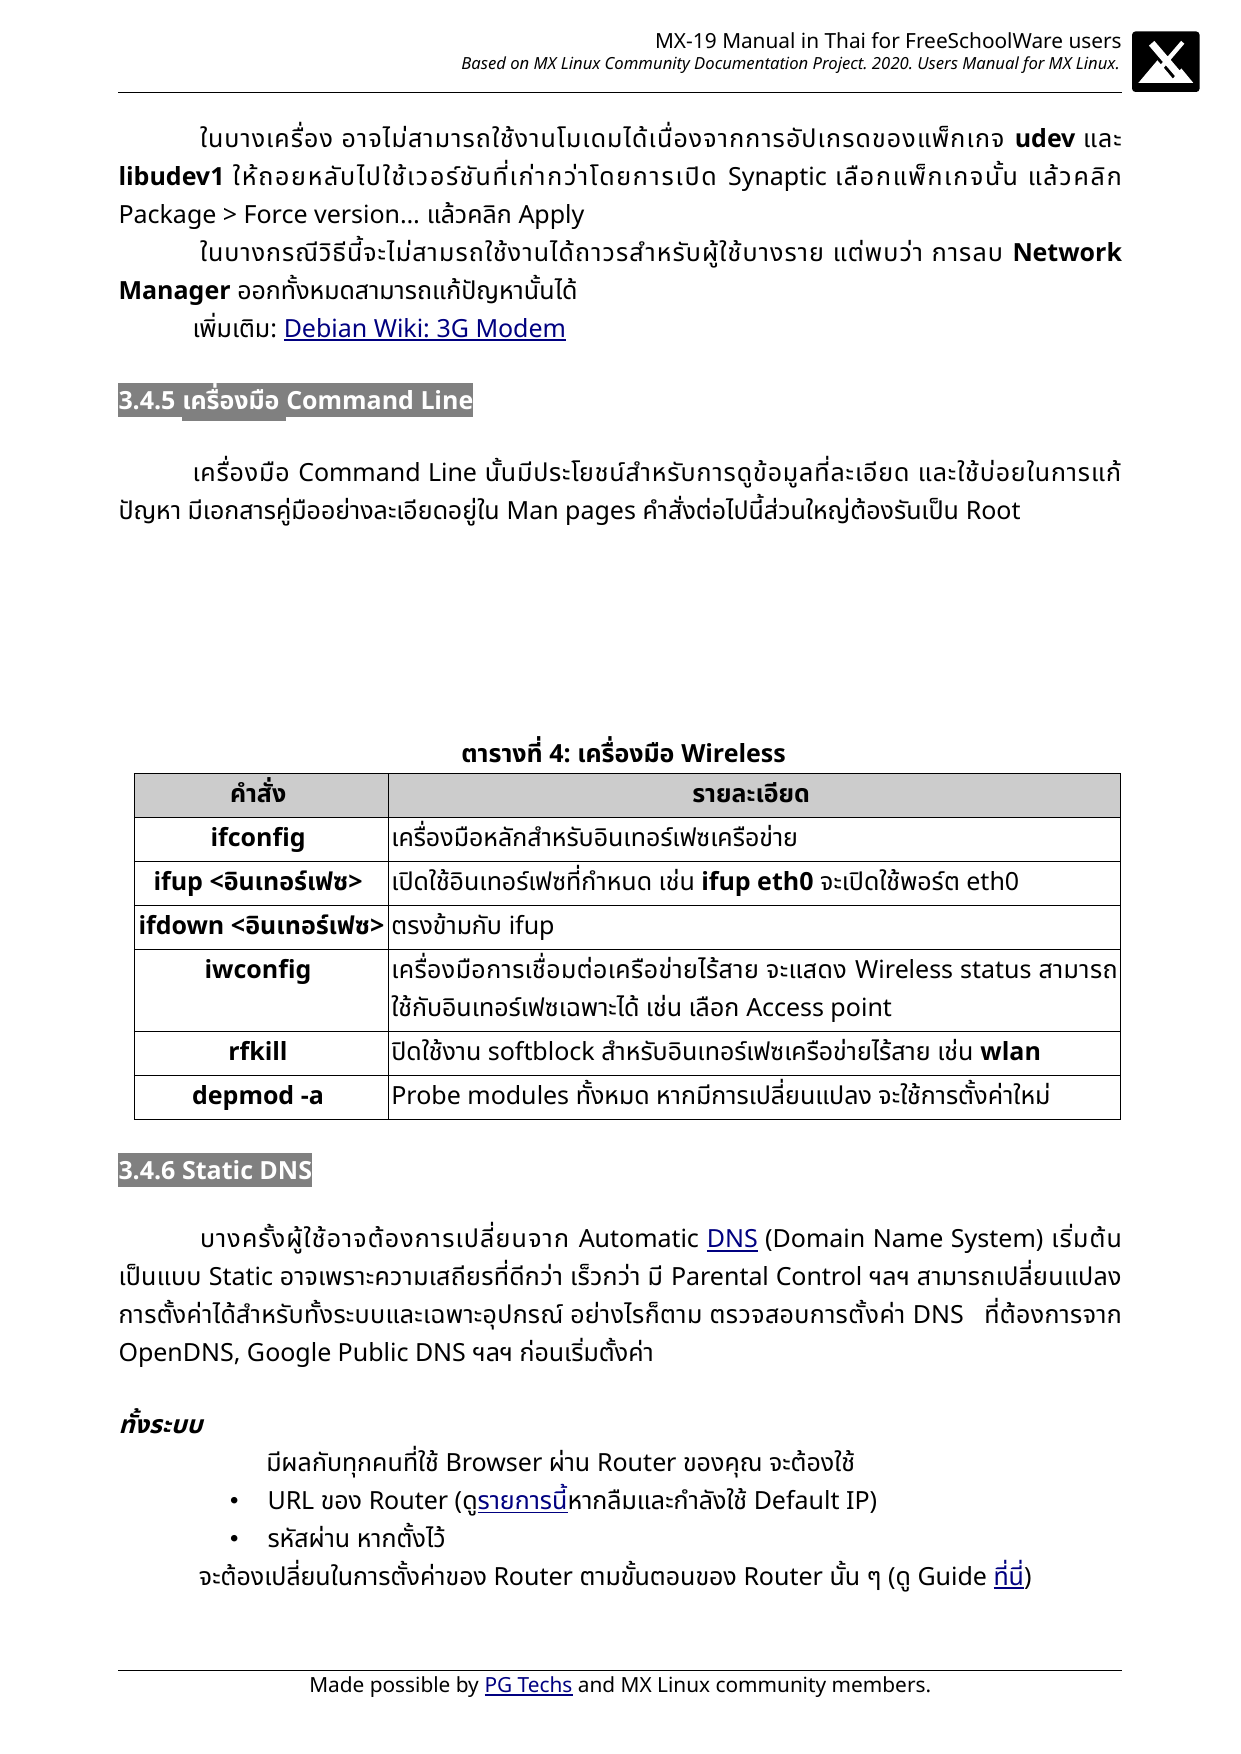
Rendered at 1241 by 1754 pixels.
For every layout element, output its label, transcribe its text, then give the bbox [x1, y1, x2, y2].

text 3.4.6 Static DNS [118, 1153, 1122, 1187]
text ในบางเครื่อง อาจไม่สามารถใช้งานโมเดมได้เนื่องจากการอัปเกรดของแพ็กเกจ udev และ libudev1 ให้ถอยหลับไปใช้เวอร์ชันที่เก่ากว่าโดยการเปิด Synaptic เลือกแพ็กเกจนั้น แล้วคลิก Package > Force version… แล้วคลิก Apply [118, 121, 1122, 234]
table_cell rfkill [135, 1032, 388, 1074]
table_cell ปิดใช้งาน softblock สำหรับอินเทอร์เฟซเครือข่ายไร้สาย เช่น wlan [389, 1032, 1120, 1074]
text ในบางกรณีวิธีนี้จะไม่สามรถใช้งานได้ถาวรสำหรับผู้ใช้บางราย แต่พบว่า การลบ Network Manager ออกทั้งหมดสามารถแก้ปัญหานั้นได้ [118, 234, 1122, 311]
text บางครั้งผู้ใช้อาจต้องการเปลี่ยนจาก Automatic DNS (Domain Name System) เริ่มต้น เป็นแบบ Static อาจเพราะความเสถียรที่ดีกว่า เร็วกว่า มี Parental Control ฯลฯ สามารถเปลี่ยนแปลงการตั้งค่าได้สำหรับทั้งระบบและเฉพาะอุปกรณ์ อย่างไรก็ตาม ตรวจสอบการตั้งค่า DNS ที่ต้องการจาก OpenDNS, Google Public DNS ฯลฯ ก่อนเริ่มตั้งค่า [118, 1221, 1122, 1373]
table_cell เปิดใช้อินเทอร์เฟซที่กำหนด เช่น ifup eth0 จะเปิดใช้พอร์ต eth0 [389, 862, 1120, 905]
text ตารางที่ 4: เครื่องมือ Wireless [118, 735, 1122, 773]
table_header คำสั่ง [135, 774, 388, 817]
table_cell ifdown <อินเทอร์เฟซ> [135, 906, 388, 949]
table_cell เครื่องมือการเชื่อมต่อเครือข่ายไร้สาย จะแสดง Wireless status สามารถใช้กับอินเทอร์เฟซเฉพาะได้ เช่น เลือก Access point [389, 950, 1120, 1031]
table_cell depmod -a [135, 1076, 388, 1118]
text จะต้องเปลี่ยนในการตั้งค่าของ Router ตามขั้นตอนของ Router นั้น ๆ (ดู Guide ที่นี่) [118, 1559, 1122, 1597]
table_header รายละเอียด [389, 774, 1120, 817]
list รหัสผ่าน หากตั้งไว้ [230, 1521, 1122, 1559]
table_cell ตรงข้ามกับ ifup [389, 906, 1120, 949]
table_cell เครื่องมือหลักสำหรับอินเทอร์เฟซเครือข่าย [389, 818, 1120, 861]
table_cell ifconfig [135, 818, 388, 861]
text เครื่องมือ Command Line นั้นมีประโยชน์สำหรับการดูข้อมูลที่ละเอียด และใช้บ่อยในการแก้ปัญหา มีเอกสารคู่มืออย่างละเอียดอยู่ใน Man pages คำสั่งต่อไปนี้ส่วนใหญ่ต้องรันเป็น Root [118, 455, 1122, 531]
table_cell ifup <อินเทอร์เฟซ> [135, 862, 388, 905]
text มีผลกับทุกคนที่ใช้ Browser ผ่าน Router ของคุณ จะต้องใช้ [118, 1445, 1122, 1483]
text 3.4.5 เครื่องมือ Command Line [118, 383, 1122, 421]
text เพิ่มเติม: Debian Wiki: 3G Modem [118, 311, 1122, 349]
table_cell iwconfig [135, 950, 388, 1031]
text ทั้งระบบ [118, 1407, 1122, 1445]
table_cell Probe modules ทั้งหมด หากมีการเปลี่ยนแปลง จะใช้การตั้งค่าใหม่ [389, 1076, 1120, 1118]
list URL ของ Router (ดูรายการนี้หากลืมและกำลังใช้ Default IP) [230, 1483, 1122, 1521]
